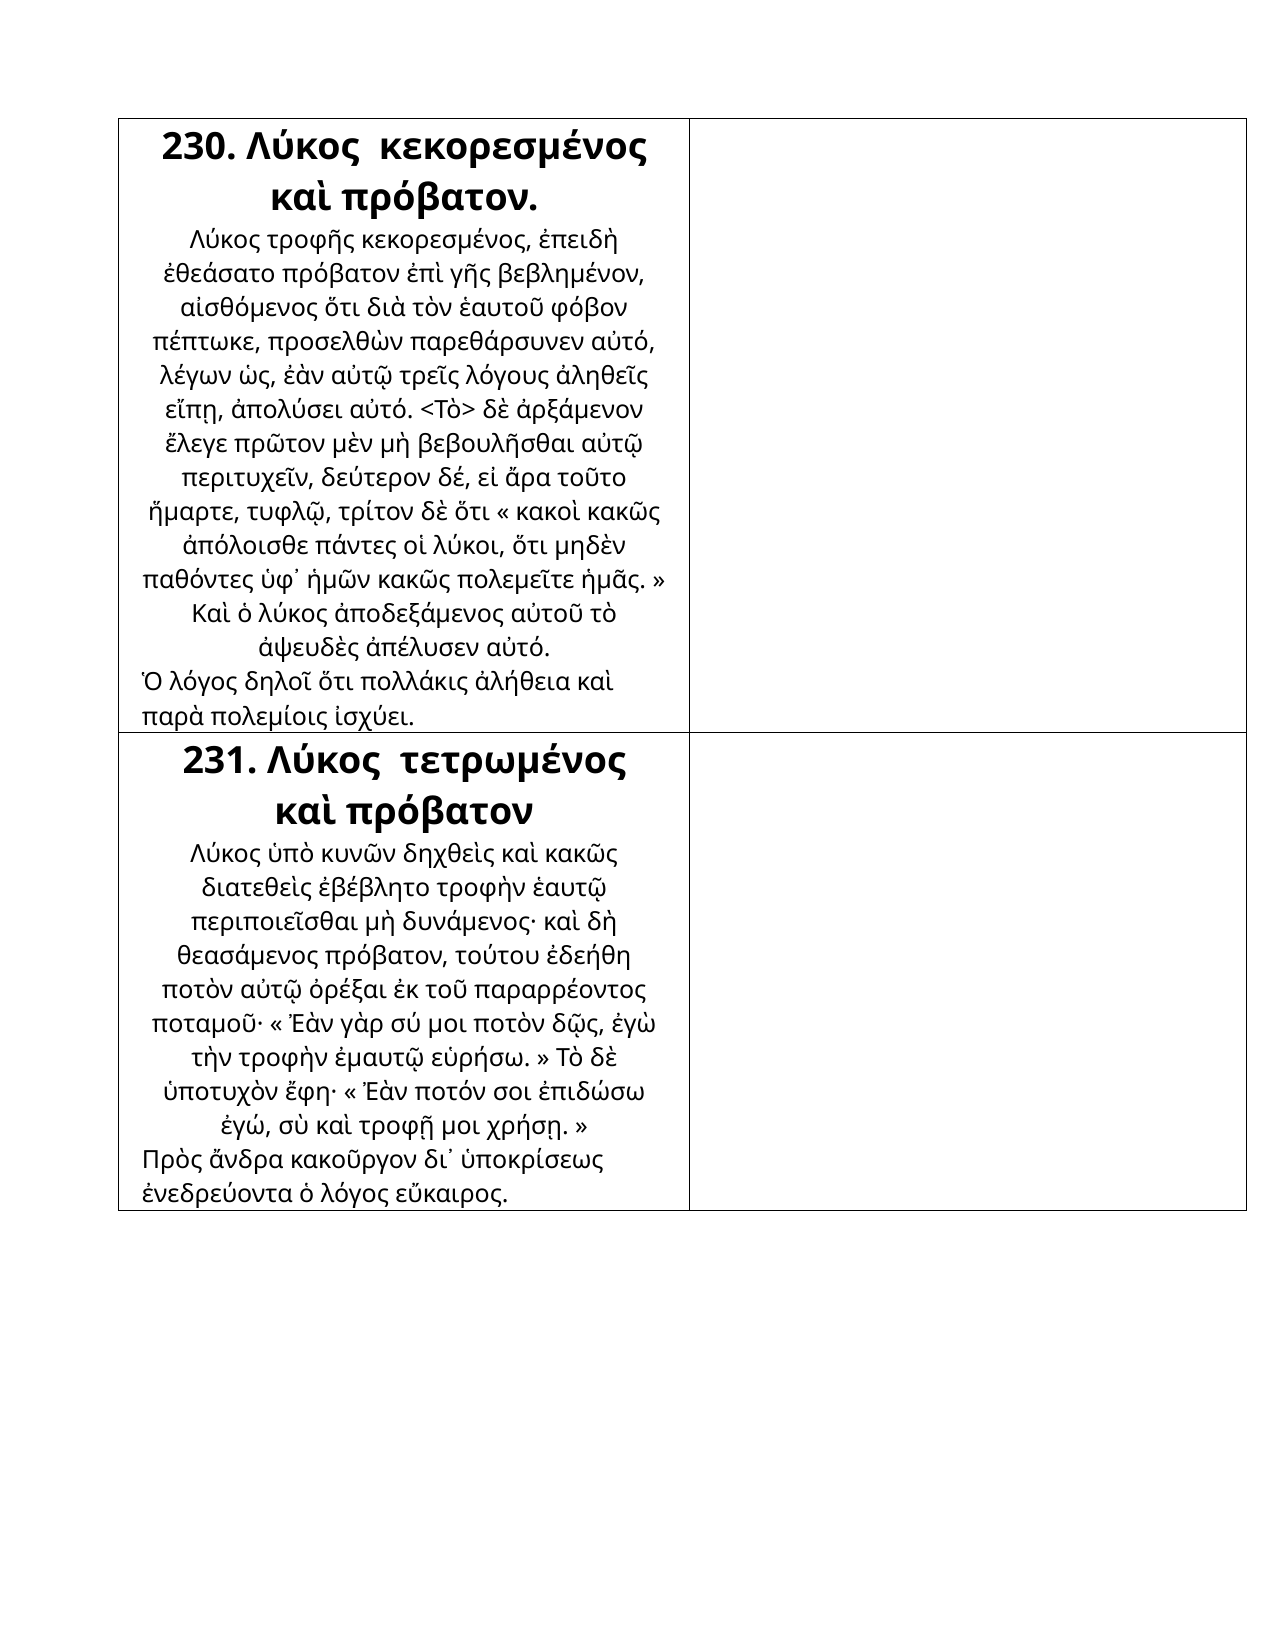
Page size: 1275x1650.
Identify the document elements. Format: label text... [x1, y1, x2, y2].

table_cell 231. Λύκος τετρωμένος καὶ πρόβατον Λύκος ὑπὸ κυνῶν δηχθεὶς καὶ κακῶς διατεθεὶς ἐβέβλητο τροφὴν ἑαυτῷ περιποιεῖσθαι μὴ δυνάμενος· καὶ δὴ θεασάμενος πρόβατον, τούτου ἐδεήθη ποτὸν αὐτῷ ὀρέξαι ἐκ τοῦ παραρρέοντος ποταμοῦ· « Ἐὰν γὰρ σύ μοι ποτὸν δῷς, ἐγὼ τὴν τροφὴν ἐμαυτῷ εὑρήσω. » Τὸ δὲ ὑποτυχὸν ἔφη· « Ἐὰν ποτόν σοι ἐπιδώσω ἐγώ, σὺ καὶ τροφῇ μοι χρήσῃ. » Πρὸς ἄνδρα κακοῦργον δι᾿ ὑποκρίσεως ἐνεδρεύοντα ὁ λόγος εὔκαιρος. [119, 733, 689, 1210]
table_cell [690, 733, 1246, 1210]
table_cell [690, 119, 1246, 732]
table_cell 230. Λύκος κεκορεσμένος καὶ πρόβατον. Λύκος τροφῆς κεκορεσμένος, ἐπειδὴ ἐθεάσατο πρόβατον ἐπὶ γῆς βεβλημένον, αἰσθόμενος ὅτι διὰ τὸν ἑαυτοῦ φόβον πέπτωκε, προσελθὼν παρεθάρσυνεν αὐτό, λέγων ὡς, ἐὰν αὐτῷ τρεῖς λόγους ἀληθεῖς εἴπῃ, ἀπολύσει αὐτό. <Τὸ> δὲ ἀρξάμενον ἔλεγε πρῶτον μὲν μὴ βεβουλῆσθαι αὐτῷ περιτυχεῖν, δεύτερον δέ, εἰ ἄρα τοῦτο ἥμαρτε, τυφλῷ, τρίτον δὲ ὅτι « κακοὶ κακῶς ἀπόλοισθε πάντες οἱ λύκοι, ὅτι μηδὲν παθόντες ὑφ᾿ ἡμῶν κακῶς πολεμεῖτε ἡμᾶς. » Καὶ ὁ λύκος ἀποδεξάμενος αὐτοῦ τὸ ἀψευδὲς ἀπέλυσεν αὐτό. Ὁ λόγος δηλοῖ ὅτι πολλάκις ἀλήθεια καὶ παρὰ πολεμίοις ἰσχύει. [119, 119, 689, 732]
